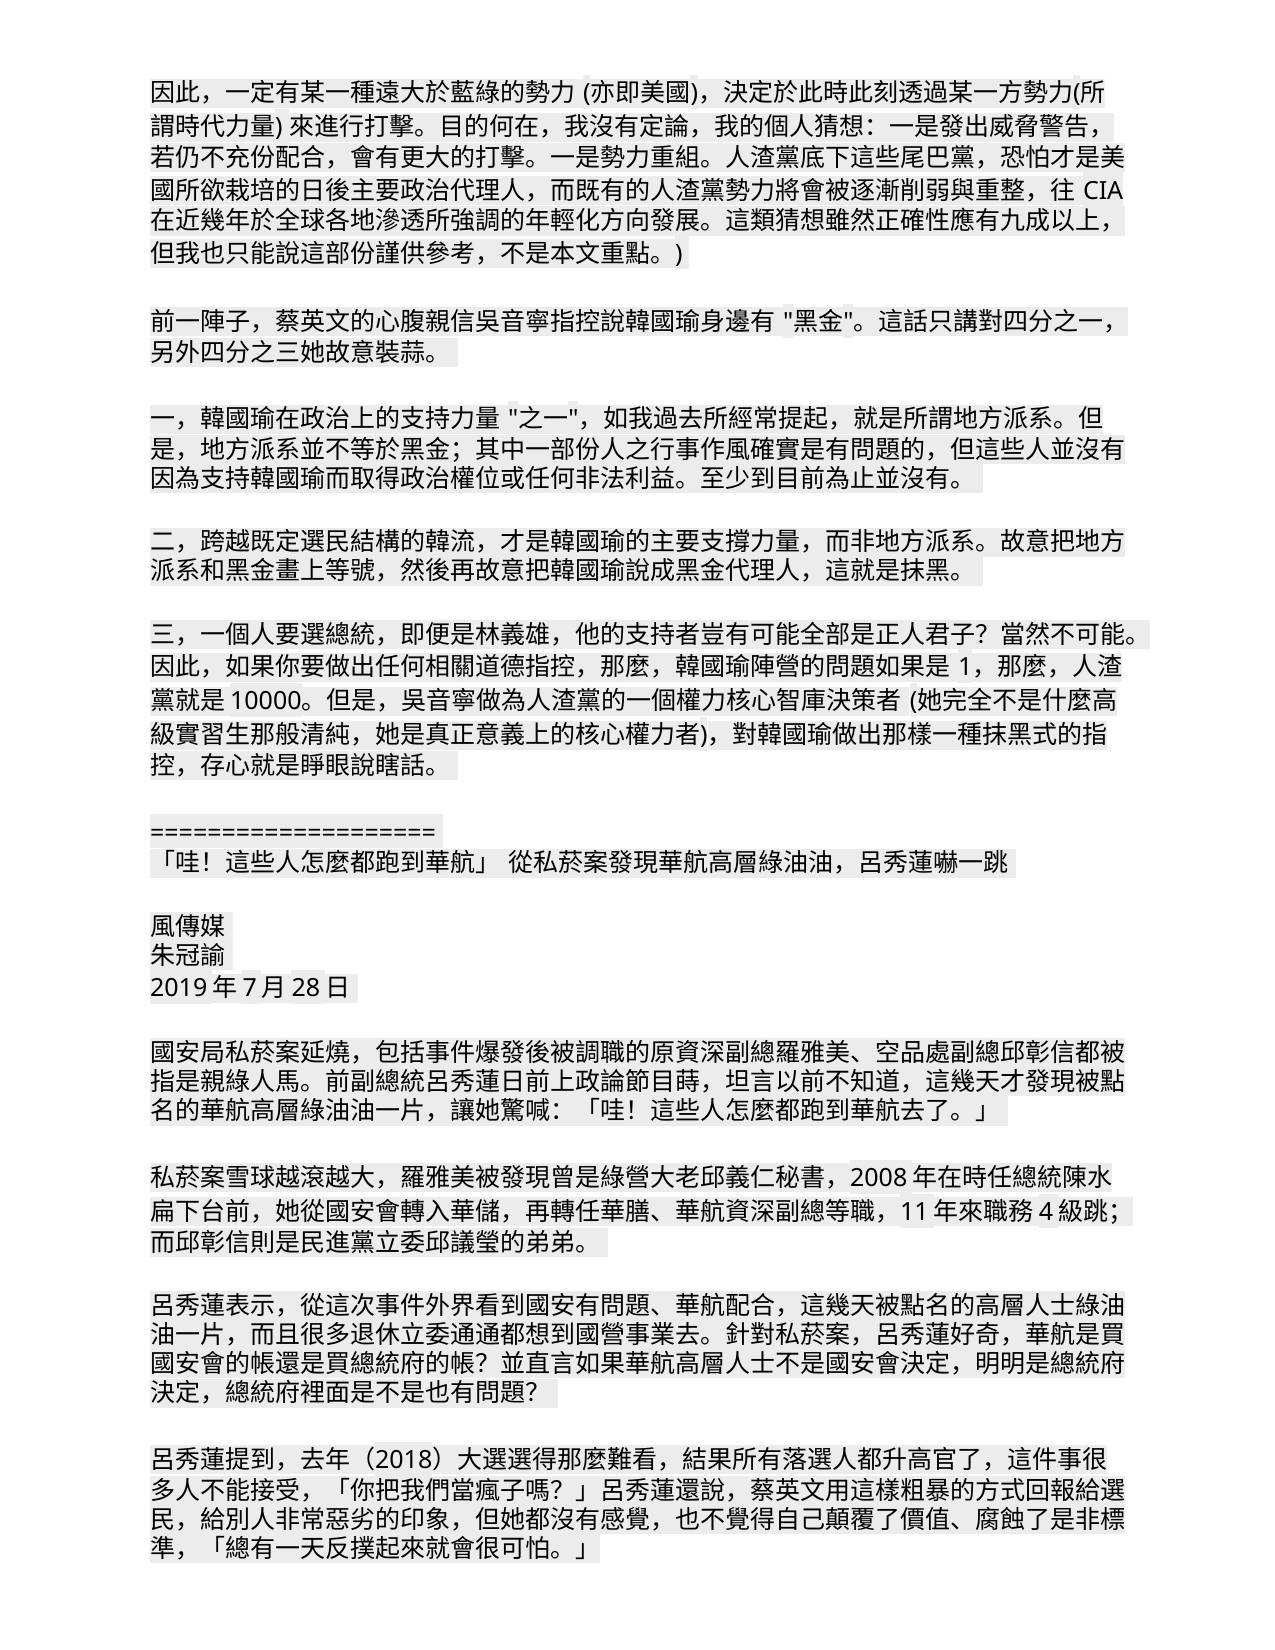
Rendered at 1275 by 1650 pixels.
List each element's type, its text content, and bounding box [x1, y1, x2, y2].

text 卡韓政變 (126)：貪婪冰山一角 陳真 2019. 07. 29. 人渣黨裏頭，乾淨的人鳳毛鱗角，屈指可數，恐怕一個巴掌五根手指頭就能數完，呂秀蓮應該是其中之一。當然，不貪污不卡位不搞裙帶關係，並不表示她在道德操守上是正直的。比方說，扁案發生時，她一方面表示她對扁之無數貪污案件什麼都不知道 (她當然不可能不知道)，痛斥阿扁 "怎麼會這麼貪？"，但事後卻依舊在高喊 "阿扁萬歲" 的綠營場合，和阿扁杯觥交錯，把酒言歡。 如今，發生國安局和華航利用總統專機走私案件，呂秀蓮又在裝了，又在 "驚呼" "怎麼會這麼貪？" 了，還說什麼 "怎麼這些人都跑到華航？"，真是很會演戲。 人渣黨的貪，豈是一朝一夕？而是毫無尺度地貪了至少二十年。 人渣黨的貪，又豈是個案偶發事件？而是全面性的。你不應該問：人渣黨哪些人是貪婪的？而是應該問：人渣黨到底還有幾個人是乾淨正直的？仍是老話：鳳毛鱗角，屈指可數，恐怕一個巴掌五根手指頭就能數完。 人渣黨的貪，又怎麼會只是一個華航的幾個小毛頭？這只是人渣黨的貪之冰山一角。 人渣黨的貪，貪到完全不顧吃相的地步，綠營中人又怎麼可能不知道？故做驚訝狀是很可笑的。 (插播一下：其實，我一點都不相信這案件的爆發只是一種偶然。那是在騙小孩。我不是說這案件是假的，而是說，面對一座龐大的貪婪冰山，隨便挖都是足以致命的案件不是嗎？因此，一定有某一種遠大於藍綠的勢力 (亦即美國)，決定於此時此刻透過某一方勢力(所謂時代力量) 來進行打擊。目的何在，我沒有定論，我的個人猜想：一是發出威脅警告，若仍不充份配合，會有更大的打擊。一是勢力重組。人渣黨底下這些尾巴黨，恐怕才是美國所欲栽培的日後主要政治代理人，而既有的人渣黨勢力將會被逐漸削弱與重整，往 CIA在近幾年於全球各地滲透所強調的年輕化方向發展。這類猜想雖然正確性應有九成以上，但我也只能說這部份謹供參考，不是本文重點。) 前一陣子，蔡英文的心腹親信吳音寧指控說韓國瑜身邊有 "黑金"。這話只講對四分之一，另外四分之三她故意裝蒜。 一，韓國瑜在政治上的支持力量 "之一"，如我過去所經常提起，就是所謂地方派系。但是，地方派系並不等於黑金；其中一部份人之行事作風確實是有問題的，但這些人並沒有因為支持韓國瑜而取得政治權位或任何非法利益。至少到目前為止並沒有。 二，跨越既定選民結構的韓流，才是韓國瑜的主要支撐力量，而非地方派系。故意把地方派系和黑金畫上等號，然後再故意把韓國瑜說成黑金代理人，這就是抹黑。 三，一個人要選總統，即便是林義雄，他的支持者豈有可能全部是正人君子？當然不可能。因此，如果你要做出任何相關道德指控，那麼，韓國瑜陣營的問題如果是 1，那麼，人渣黨就是10000。但是，吳音寧做為人渣黨的一個權力核心智庫決策者 (她完全不是什麼高級實習生那般清純，她是真正意義上的核心權力者)，對韓國瑜做出那樣一種抹黑式的指控，存心就是睜眼說瞎話。 ==================== 「哇！這些人怎麼都跑到華航」 從私菸案發現華航高層綠油油，呂秀蓮嚇一跳 風傳媒 朱冠諭 2019年7月28日 國安局私菸案延燒，包括事件爆發後被調職的原資深副總羅雅美、空品處副總邱彰信都被指是親綠人馬。前副總統呂秀蓮日前上政論節目蒔，坦言以前不知道，這幾天才發現被點名的華航高層綠油油一片，讓她驚喊：「哇！這些人怎麼都跑到華航去了。」 私菸案雪球越滾越大，羅雅美被發現曾是綠營大老邱義仁秘書，2008年在時任總統陳水扁下台前，她從國安會轉入華儲，再轉任華膳、華航資深副總等職，11年來職務4級跳；而邱彰信則是民進黨立委邱議瑩的弟弟。 呂秀蓮表示，從這次事件外界看到國安有問題、華航配合，這幾天被點名的高層人士綠油油一片，而且很多退休立委通通都想到國營事業去。針對私菸案，呂秀蓮好奇，華航是買國安會的帳還是買總統府的帳？並直言如果華航高層人士不是國安會決定，明明是總統府決定，總統府裡面是不是也有問題？ 呂秀蓮提到，去年（2018）大選選得那麼難看，結果所有落選人都升高官了，這件事很多人不能接受，「你把我們當瘋子嗎？」呂秀蓮還說，蔡英文用這樣粗暴的方式回報給選民，給別人非常惡劣的印象，但她都沒有感覺，也不覺得自己顛覆了價值、腐蝕了是非標準，「總有一天反撲起來就會很可怕。」 [150, 75, 1125, 1563]
